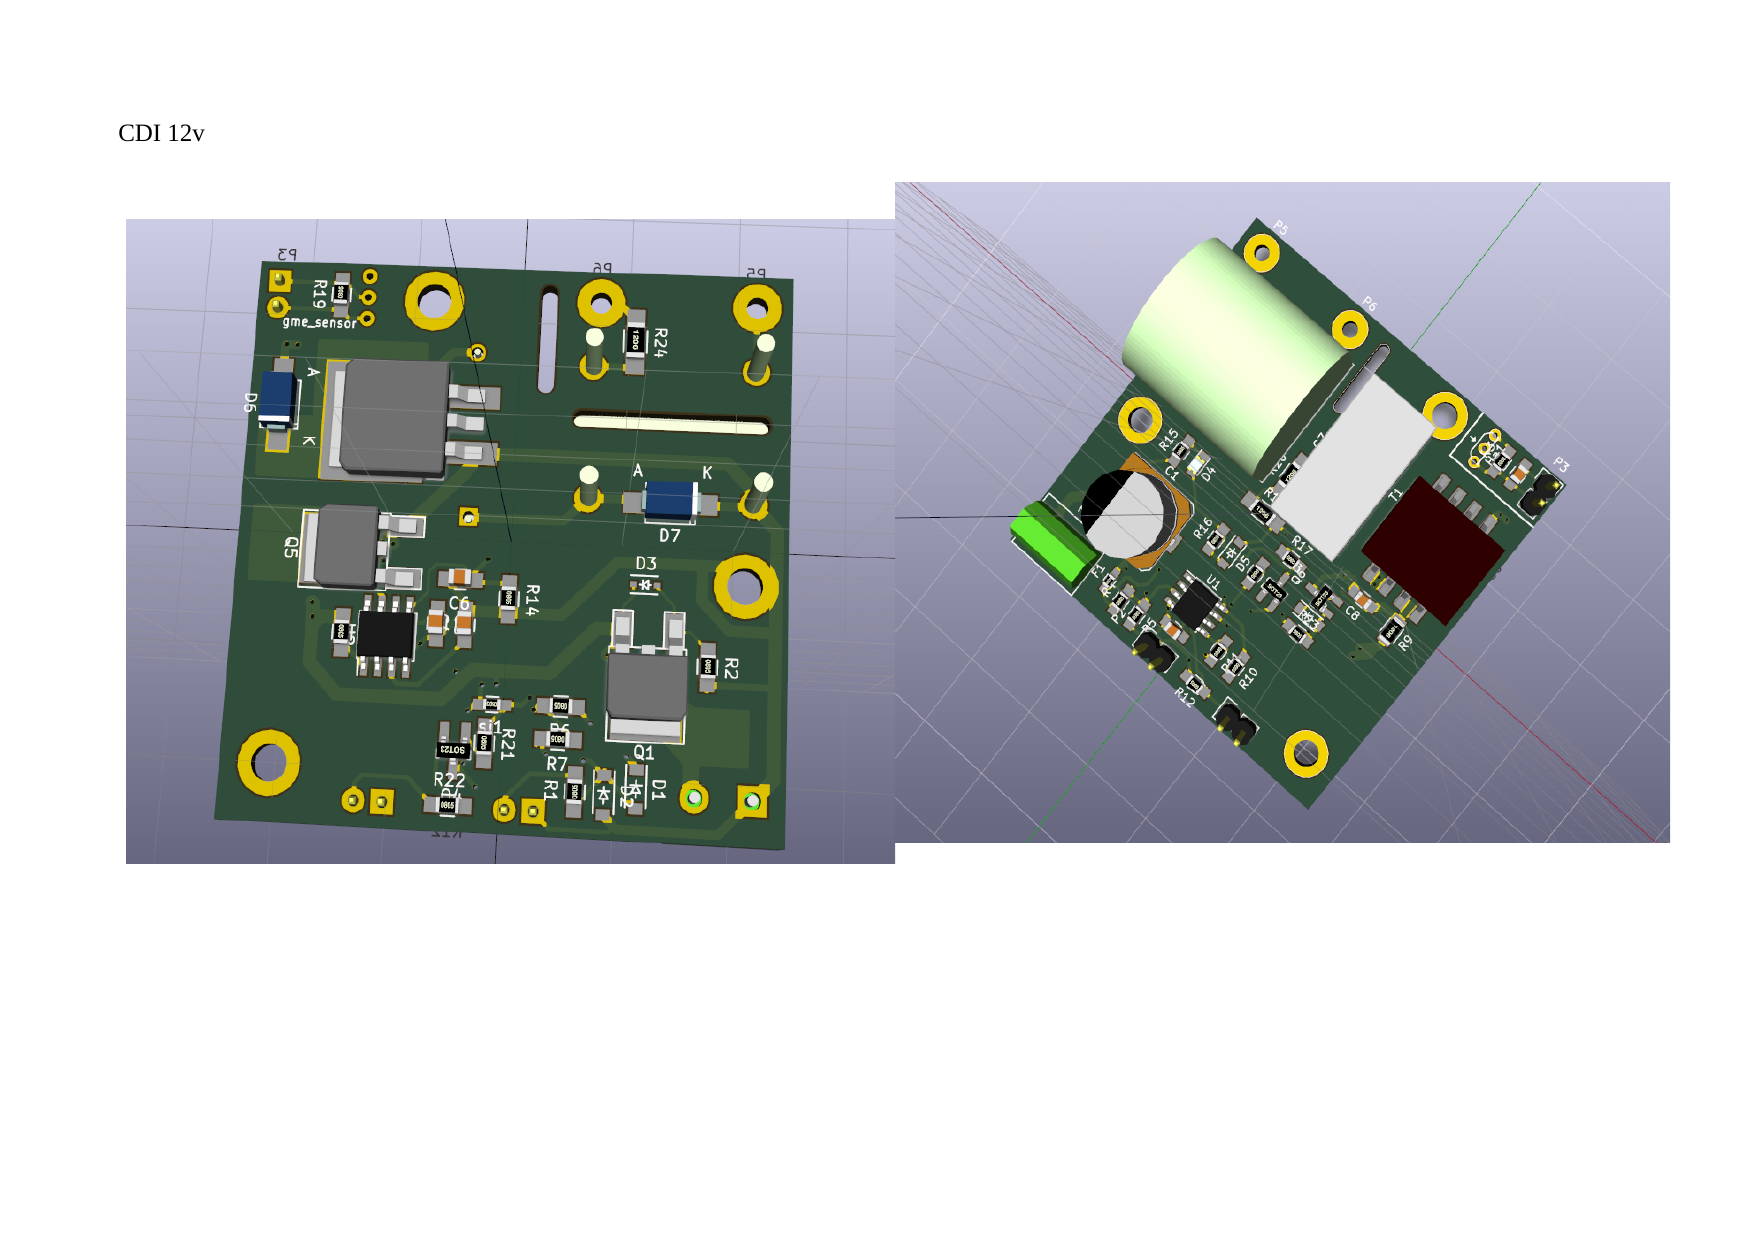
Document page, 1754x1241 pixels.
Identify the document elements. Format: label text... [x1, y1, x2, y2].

picture [126, 182, 1671, 864]
text CDI 12v [118, 118, 1636, 147]
